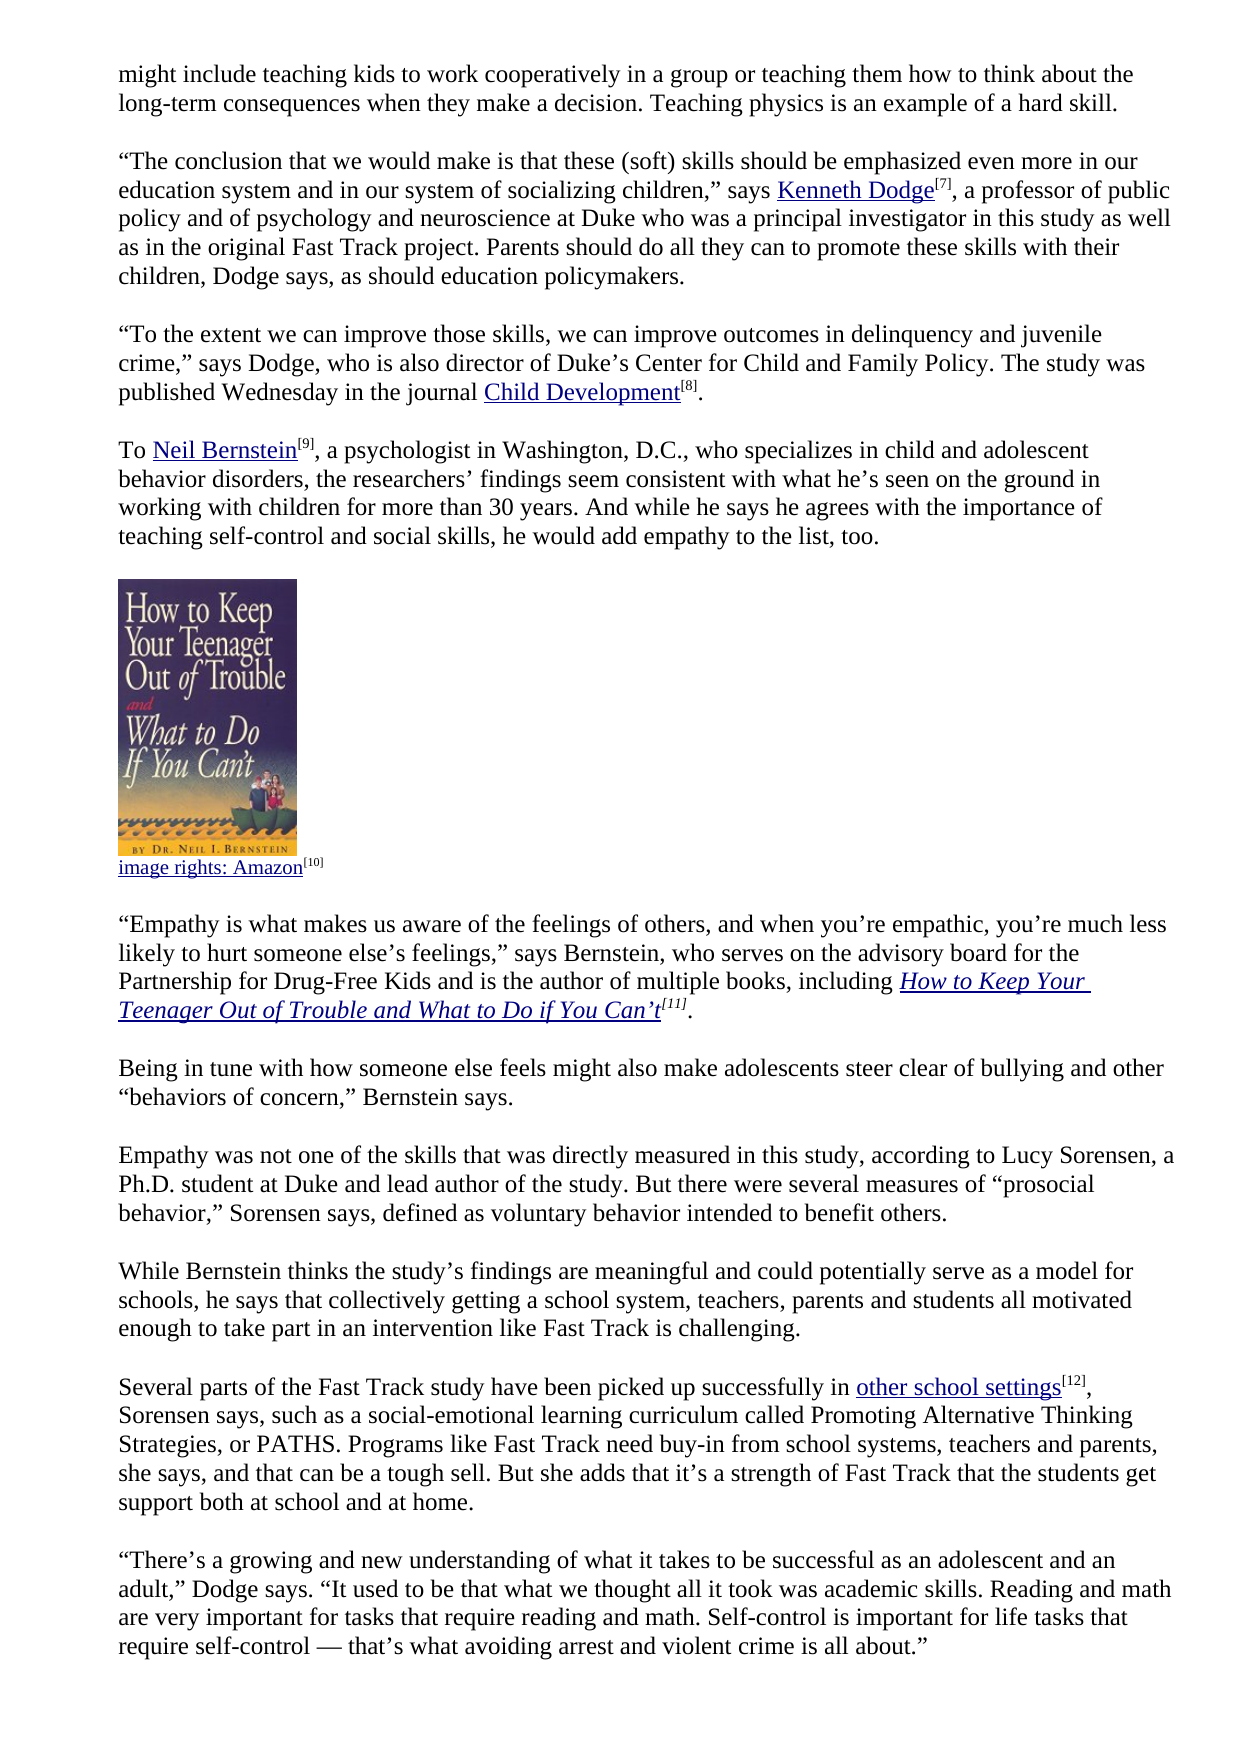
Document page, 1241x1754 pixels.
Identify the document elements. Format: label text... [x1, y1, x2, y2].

text While Bernstein thinks the study’s findings are meaningful and could potentially serve as a model for schools, he says that collectively getting a school system, teachers, parents and students all motivated enough to take part in an intervention like Fast Track is challenging. [118, 1256, 1181, 1342]
text might include teaching kids to work cooperatively in a group or teaching them how to think about the long-term consequences when they make a decision. Teaching physics is an example of a hard skill. [118, 59, 1181, 117]
text “To the extent we can improve those skills, we can improve outcomes in delinquency and juvenile crime,” says Dodge, who is also director of Duke’s Center for Child and Family Policy. The study was published Wednesday in the journal Child Development. [118, 319, 1181, 406]
picture [118, 579, 300, 856]
text To Neil Bernstein, a psychologist in Washington, D.C., who specializes in child and adolescent behavior disorders, the researchers’ findings seem consistent with what he’s seen on the ground in working with children for more than 30 years. And while he says he agrees with the importance of teaching self-control and social skills, he would add empathy to the list, too. [118, 435, 1181, 550]
text “There’s a growing and new understanding of what it takes to be successful as an adolescent and an adult,” Dodge says. “It used to be that what we thought all it took was academic skills. Reading and math are very important for tasks that require reading and math. Self-control is important for life tasks that require self-control — that’s what avoiding arrest and violent crime is all about.” [118, 1545, 1181, 1660]
text image rights: Amazon [118, 579, 1181, 879]
text Being in tune with how someone else feels might also make adolescents steer clear of bullying and other “behaviors of concern,” Bernstein says. [118, 1053, 1181, 1111]
text “Empathy is what makes us aware of the feelings of others, and when you’re empathic, you’re much less likely to hurt someone else’s feelings,” says Bernstein, who serves on the advisory board for the Partnership for Drug-Free Kids and is the author of multiple books, including How to Keep Your Teenager Out of Trouble and What to Do if You Can’t. [118, 909, 1181, 1024]
text Several parts of the Fast Track study have been picked up successfully in other school settings, Sorensen says, such as a social-emotional learning curriculum called Promoting Alternative Thinking Strategies, or PATHS. Programs like Fast Track need buy-in from school systems, teachers and parents, she says, and that can be a tough sell. But she adds that it’s a strength of Fast Track that the students get support both at school and at home. [118, 1372, 1181, 1516]
text “The conclusion that we would make is that these (soft) skills should be emphasized even more in our education system and in our system of socializing children,” says Kenneth Dodge, a professor of public policy and of psychology and neuroscience at Duke who was a principal investigator in this study as well as in the original Fast Track project. Parents should do all they can to promote these skills with their children, Dodge says, as should education policymakers. [118, 146, 1181, 290]
text Empathy was not one of the skills that was directly measured in this study, according to Lucy Sorensen, a Ph.D. student at Duke and lead author of the study. But there were several measures of “prosocial behavior,” Sorensen says, defined as voluntary behavior intended to benefit others. [118, 1140, 1181, 1227]
